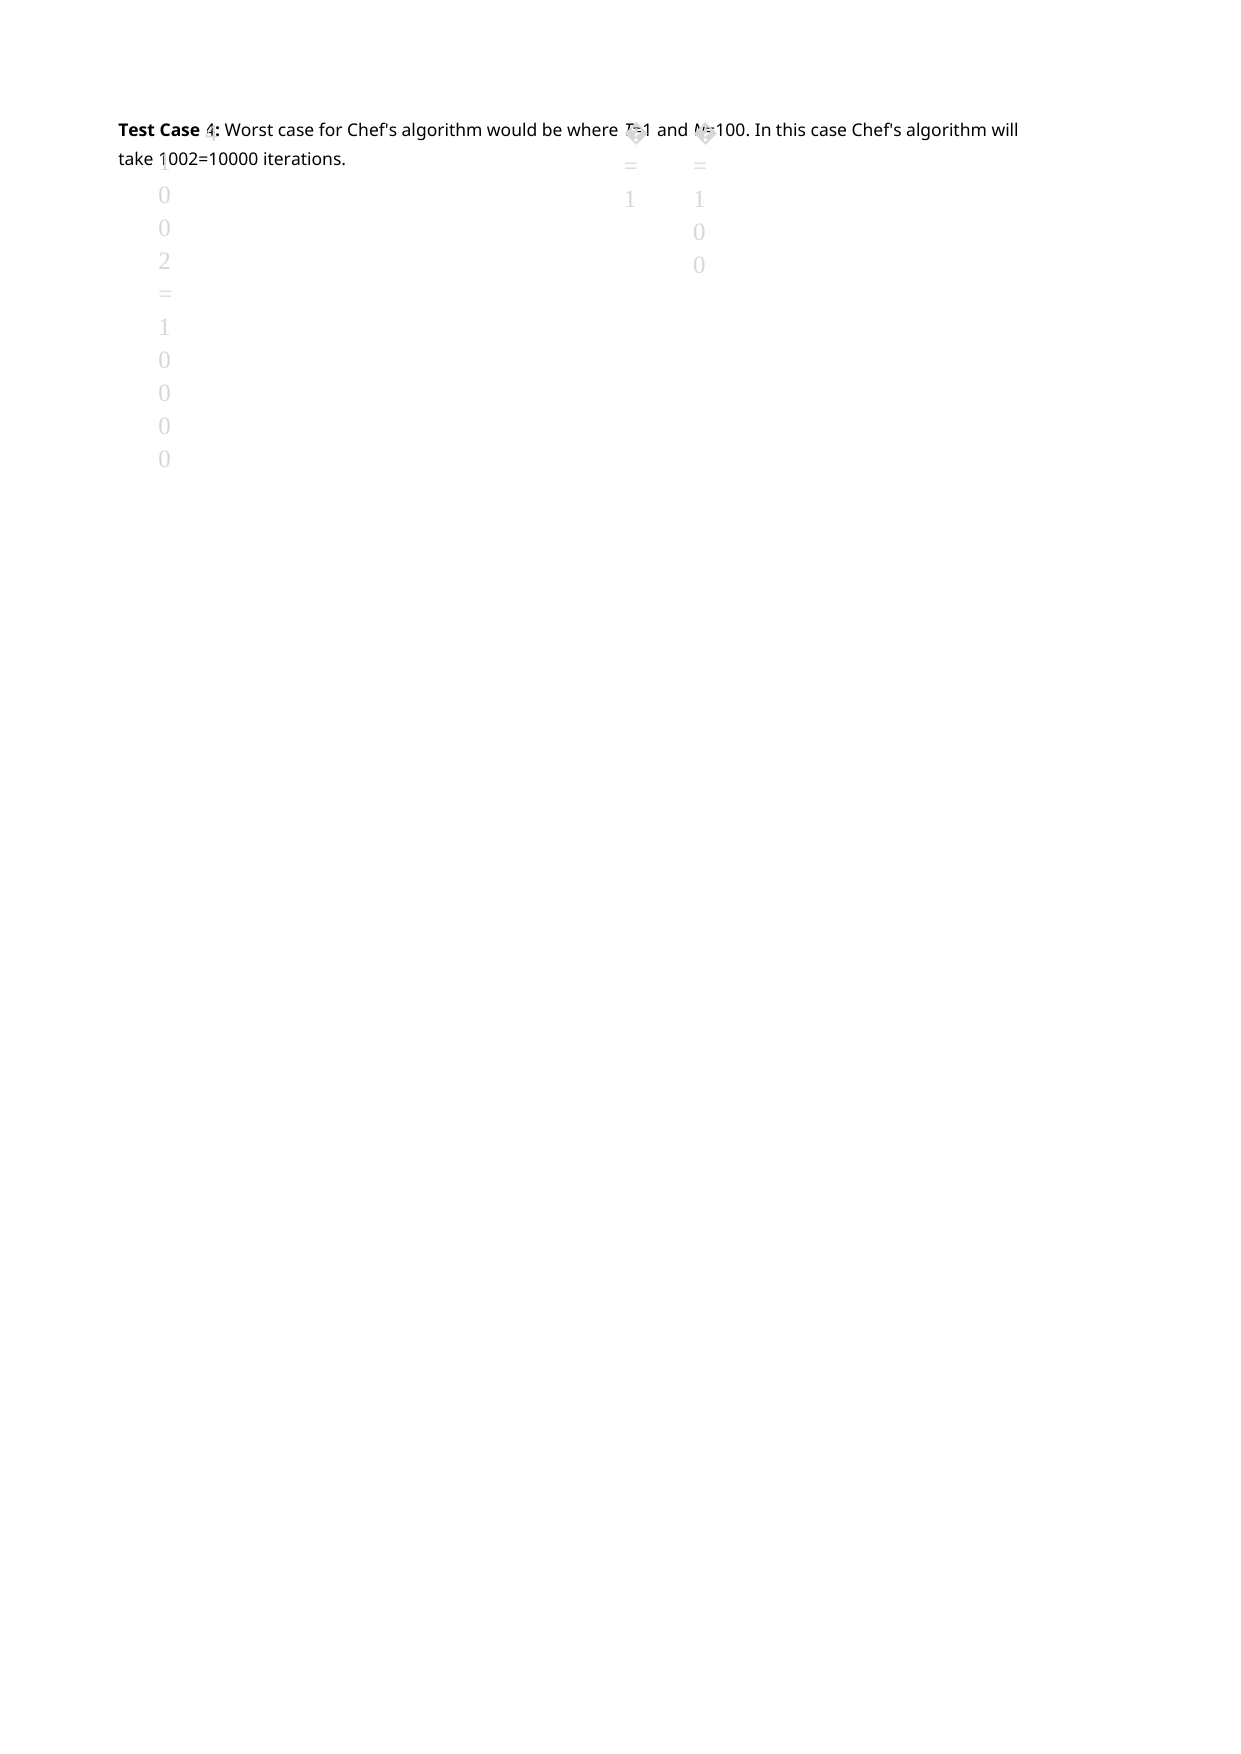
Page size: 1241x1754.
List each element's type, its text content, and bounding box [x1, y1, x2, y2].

text Test Case 4: Worst case for Chef's algorithm would be where T=1 and N=100. In this case Chef's algorithm will take 1002=10000 iterations. [626, 118, 693, 171]
text Test Case 4: Worst case for Chef's algorithm would be where T=1 and N=100. In this case Chef's algorithm will take 1002=10000 iterations. [695, 118, 1122, 171]
text Test Case 4: Worst case for Chef's algorithm would be where T=1 and N=100. In this case Chef's algorithm will take 1002=10000 iterations. [118, 118, 623, 171]
